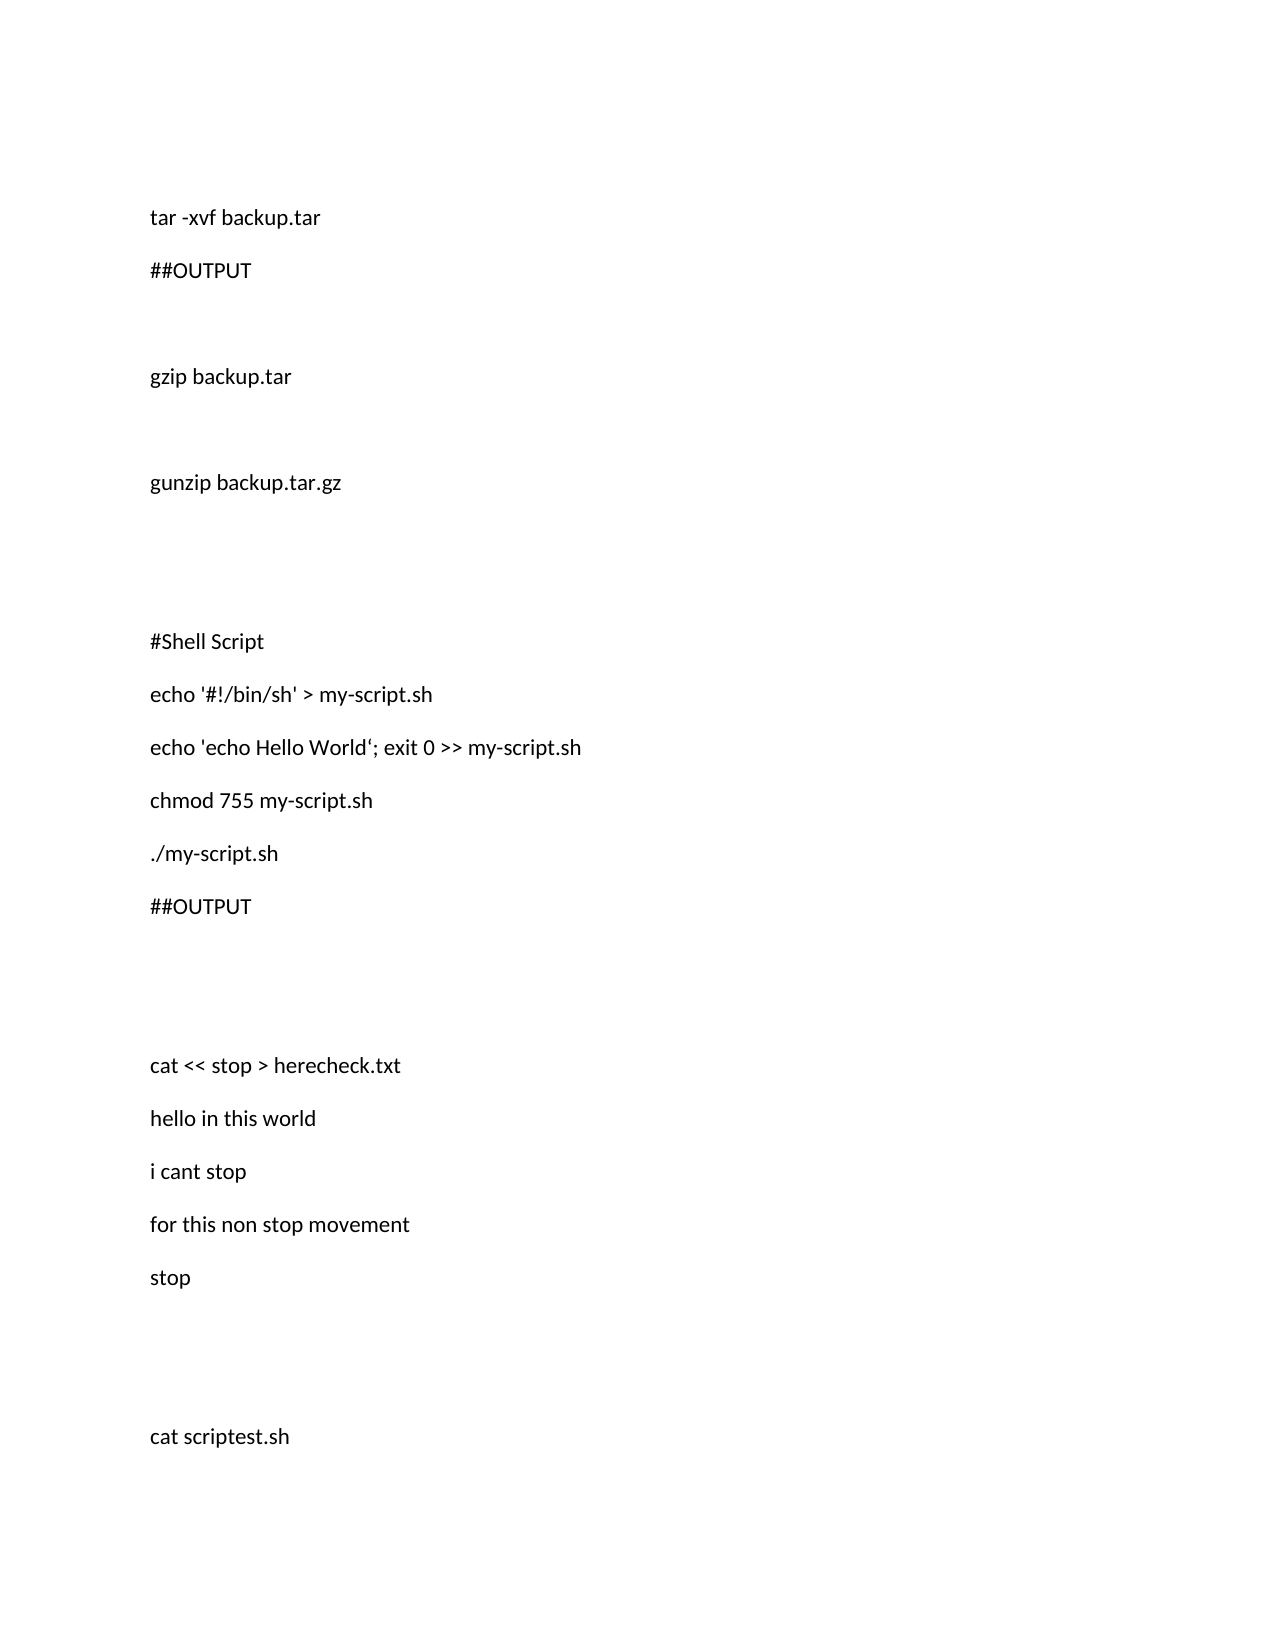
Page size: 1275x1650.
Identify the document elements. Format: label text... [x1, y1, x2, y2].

text i cant stop [150, 1157, 1125, 1185]
text #Shell Script [150, 627, 1125, 655]
text gunzip backup.tar.gz [150, 468, 1125, 496]
text cat << stop > herecheck.txt [150, 1051, 1125, 1079]
text chmod 755 my-script.sh [150, 786, 1125, 814]
text tar -xvf backup.tar [150, 203, 1125, 231]
text cat scriptest.sh [150, 1422, 1125, 1451]
text ./my-script.sh [150, 839, 1125, 867]
text for this non stop movement [150, 1210, 1125, 1238]
text ##OUTPUT [150, 892, 1125, 920]
text echo 'echo Hello World‘; exit 0 >> my-script.sh [150, 733, 1125, 761]
text ##OUTPUT [150, 256, 1125, 284]
text stop [150, 1263, 1125, 1291]
text gzip backup.tar [150, 362, 1125, 390]
text echo '#!/bin/sh' > my-script.sh [150, 680, 1125, 708]
text hello in this world [150, 1104, 1125, 1132]
